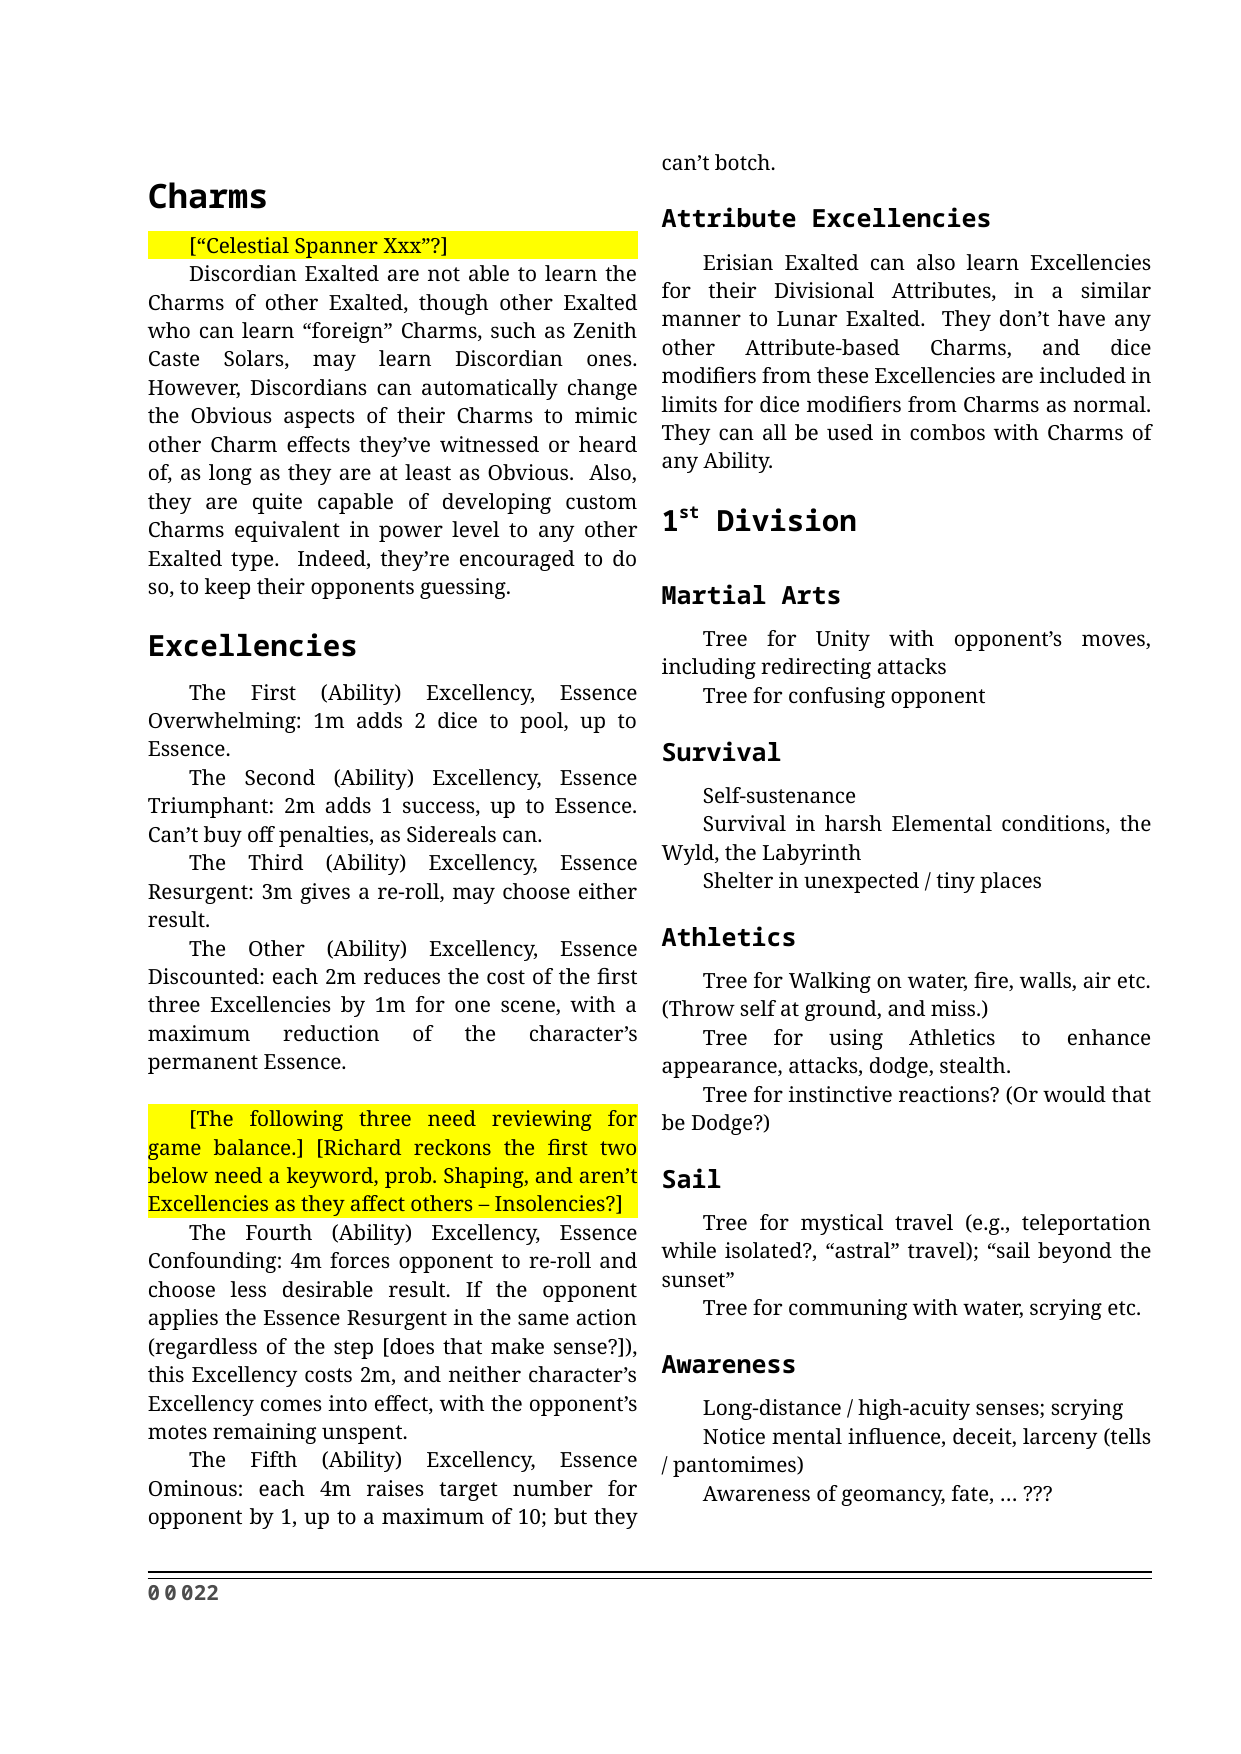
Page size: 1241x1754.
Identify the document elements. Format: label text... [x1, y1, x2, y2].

text The Third (Ability) Excellency, Essence Resurgent: 3m gives a re-roll, may choose either result. [148, 848, 638, 934]
text Tree for Walking on water, fire, walls, air etc. (Throw self at ground, and miss.) [661, 966, 1152, 1023]
subtitle Survival [661, 734, 1152, 768]
text [The following three need reviewing for game balance.] [Richard reckons the first two below need a keyword, prob. Shaping, and aren’t Excellencies as they affect others – Insolencies?] [148, 1104, 638, 1218]
text can’t botch. [661, 148, 1152, 176]
text Tree for Unity with opponent’s moves, including redirecting attacks [661, 624, 1152, 681]
subtitle Attribute Excellencies [661, 201, 1152, 235]
text [“Celestial Spanner Xxx”?] [148, 231, 638, 259]
text Awareness of geomancy, fate, … ??? [661, 1479, 1152, 1507]
text The Second (Ability) Excellency, Essence Triumphant: 2m adds 1 success, up to Essence. Can’t buy off penalties, as Sidereals can. [148, 763, 638, 848]
subtitle Excellencies [148, 626, 638, 665]
text Tree for communing with water, scrying etc. [661, 1293, 1152, 1322]
text The Fifth (Ability) Excellency, Essence Ominous: each 4m raises target number for opponent by 1, up to a maximum of 10; but they [148, 1446, 638, 1531]
text Shelter in unexpected / tiny places [661, 866, 1152, 894]
text The Other (Ability) Excellency, Essence Discounted: each 2m reduces the cost of the first three Excellencies by 1m for one scene, with a maximum reduction of the character’s permanent Essence. [148, 934, 638, 1076]
text Survival in harsh Elemental conditions, the Wyld, the Labyrinth [661, 809, 1152, 866]
text Self-sustenance [661, 781, 1152, 809]
text Long-distance / high-acuity senses; scrying [661, 1393, 1152, 1422]
text Tree for using Athletics to enhance appearance, attacks, dodge, stealth. [661, 1023, 1152, 1080]
subtitle 1st Division [661, 500, 1152, 540]
text Discordian Exalted are not able to learn the Charms of other Exalted, though other Exalted who can learn “foreign” Charms, such as Zenith Caste Solars, may learn Discordian ones. However, Discordians can automatically change the Obvious aspects of their Charms to mimic other Charm effects they’ve witnessed or heard of, as long as they are at least as Obvious. Also, they are quite capable of developing custom Charms equivalent in power level to any other Exalted type. Indeed, they’re encouraged to do so, to keep their opponents guessing. [148, 259, 638, 601]
subtitle Charms [148, 173, 638, 218]
text Erisian Exalted can also learn Excellencies for their Divisional Attributes, in a similar manner to Lunar Exalted. They don’t have any other Attribute-based Charms, and dice modifiers from these Excellencies are included in limits for dice modifiers from Charms as normal. They can all be used in combos with Charms of any Ability. [661, 248, 1152, 475]
text Notice mental influence, deceit, larceny (tells / pantomimes) [661, 1422, 1152, 1479]
subtitle Martial Arts [661, 577, 1152, 611]
text The Fourth (Ability) Excellency, Essence Confounding: 4m forces opponent to re-roll and choose less desirable result. If the opponent applies the Essence Resurgent in the same action (regardless of the step [does that make sense?]), this Excellency costs 2m, and neither character’s Excellency comes into effect, with the opponent’s motes remaining unspent. [148, 1218, 638, 1446]
text Tree for mystical travel (e.g., teleportation while isolated?, “astral” travel); “sail beyond the sunset” [661, 1208, 1152, 1293]
text Tree for instinctive reactions? (Or would that be Dodge?) [661, 1080, 1152, 1137]
subtitle Awareness [661, 1347, 1152, 1381]
text The First (Ability) Excellency, Essence Overwhelming: 1m adds 2 dice to pool, up to Essence. [148, 678, 638, 763]
subtitle Sail [661, 1162, 1152, 1196]
subtitle Athletics [661, 919, 1152, 953]
text Tree for confusing opponent [661, 681, 1152, 709]
